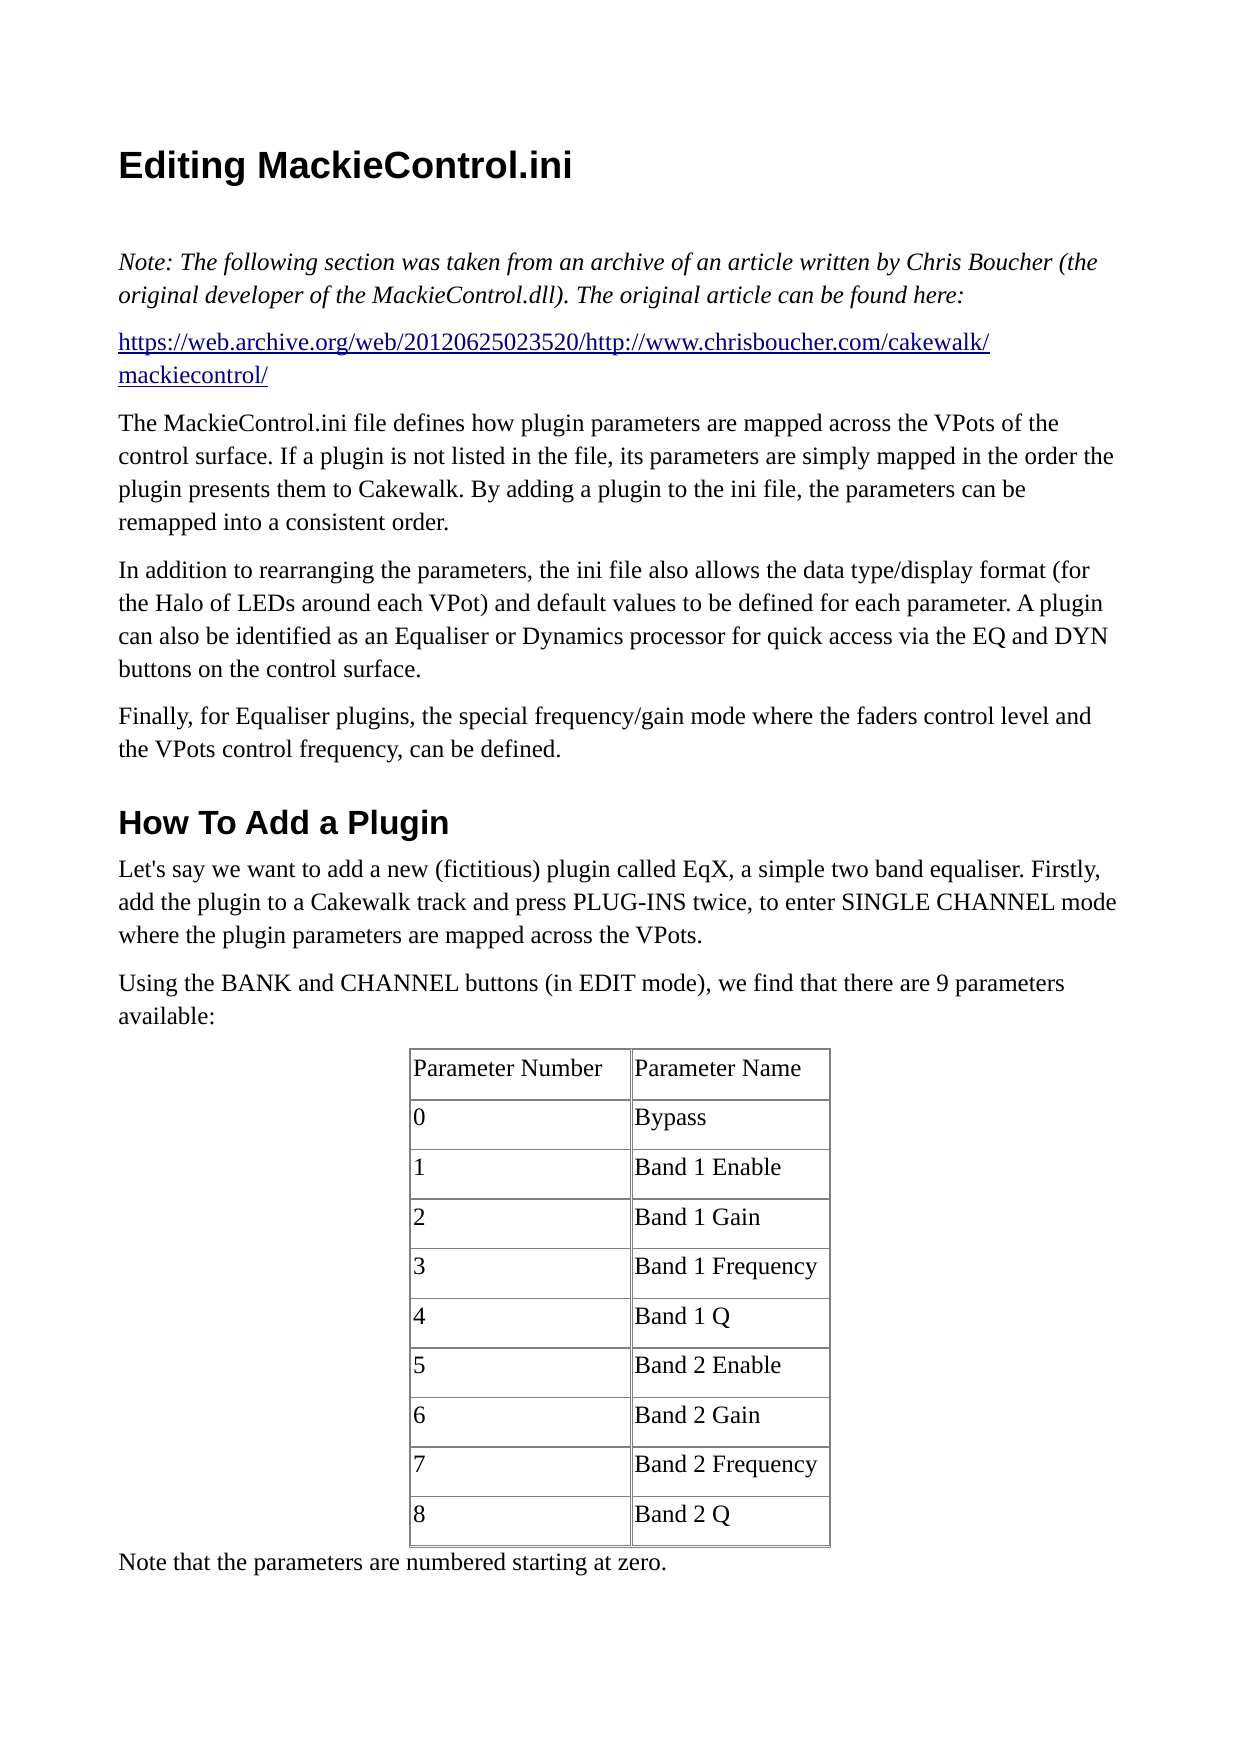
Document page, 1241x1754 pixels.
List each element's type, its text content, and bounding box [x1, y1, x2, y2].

table_cell 0 [411, 1101, 630, 1149]
table_header Parameter Name [633, 1050, 829, 1099]
table_cell Band 2 Enable [633, 1349, 829, 1397]
text Using the BANK and CHANNEL buttons (in EDIT mode), we find that there are 9 parameters available: [118, 968, 1122, 1029]
table_cell Band 2 Q [633, 1497, 829, 1545]
text In addition to rearranging the parameters, the ini file also allows the data type/display format (for the Halo of LEDs around each VPot) and default values to be defined for each parameter. A plugin can also be identified as an Equaliser or Dynamics processor for quick access via the EQ and DYN buttons on the control surface. [118, 555, 1122, 683]
table_cell Band 2 Frequency [633, 1448, 829, 1496]
table_cell 8 [411, 1497, 630, 1545]
table_cell Band 1 Gain [633, 1200, 829, 1248]
table_cell Band 2 Gain [633, 1398, 829, 1446]
text Note: The following section was taken from an archive of an article written by Chris Boucher (the original developer of the MackieControl.dll). The original article can be found here: [118, 247, 1122, 309]
table_cell 4 [411, 1299, 630, 1347]
table_cell 1 [411, 1150, 630, 1198]
table_cell Bypass [633, 1101, 829, 1149]
text The MackieControl.ini file defines how plugin parameters are mapped across the VPots of the control surface. If a plugin is not listed in the file, its parameters are simply mapped in the order the plugin presents them to Cakewalk. By adding a plugin to the ini file, the parameters can be remapped into a consistent order. [118, 408, 1122, 536]
table_cell 3 [411, 1249, 630, 1297]
table_header Parameter Number [411, 1050, 630, 1099]
table_cell Band 1 Frequency [633, 1249, 829, 1297]
text https://web.archive.org/web/20120625023520/http://www.chrisboucher.com/cakewalk/mackiecontrol/ [118, 327, 1122, 389]
table_cell 5 [411, 1349, 630, 1397]
text Note that the parameters are numbered starting at zero. [118, 1547, 1122, 1576]
table_cell 7 [411, 1448, 630, 1496]
subtitle How To Add a Plugin [118, 803, 1122, 842]
text Finally, for Equaliser plugins, the special frequency/gain mode where the faders control level and the VPots control frequency, can be defined. [118, 701, 1122, 763]
table_cell Band 1 Enable [633, 1150, 829, 1198]
text Let's say we want to add a new (fictitious) plugin called EqX, a simple two band equaliser. Firstly, add the plugin to a Cakewalk track and press PLUG-INS twice, to enter SINGLE CHANNEL mode where the plugin parameters are mapped across the VPots. [118, 854, 1122, 949]
table_cell 2 [411, 1200, 630, 1248]
table_cell 6 [411, 1398, 630, 1446]
table_cell Band 1 Q [633, 1299, 829, 1347]
subtitle Editing MackieControl.ini [118, 143, 1122, 187]
